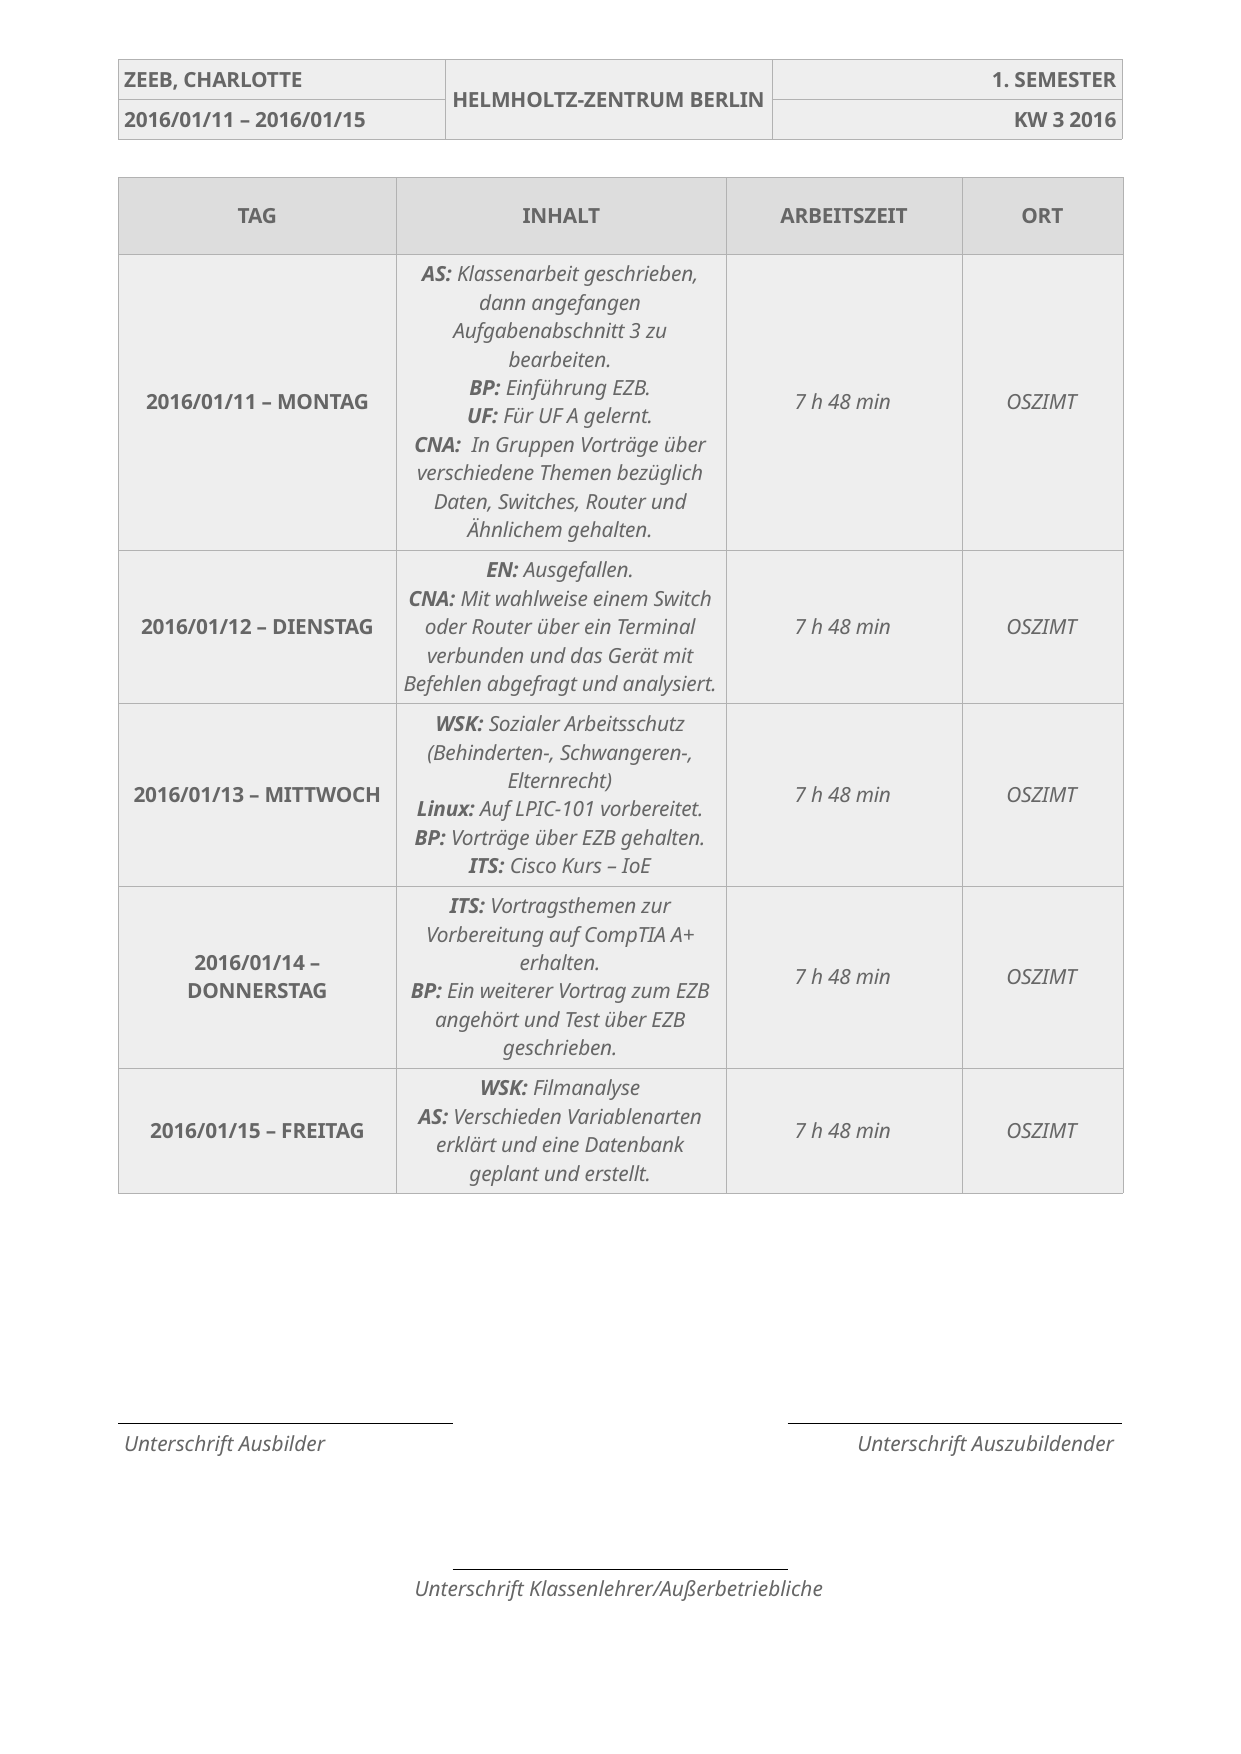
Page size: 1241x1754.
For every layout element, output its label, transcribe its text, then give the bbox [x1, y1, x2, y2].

table_cell AS: Klassenarbeit geschrieben, dann angefangen Aufgabenabschnitt 3 zu bearbeiten. BP: Einführung EZB. UF: Für UF A gelernt. CNA: In Gruppen Vorträge über verschiedene Themen bezüglich Daten, Switches, Router und Ähnlichem gehalten. [397, 255, 726, 549]
table_cell 7 h 48 min [727, 704, 962, 886]
table_cell OSZIMT [963, 551, 1123, 703]
table_header ARBEITSZEIT [727, 178, 962, 254]
table_header Unterschrift Ausbilder [118, 1424, 620, 1463]
table_cell 2016/01/15 – FREITAG [119, 1069, 396, 1193]
table_cell 7 h 48 min [727, 255, 962, 549]
table_cell 7 h 48 min [727, 887, 962, 1068]
table_header [118, 1569, 384, 1611]
table_header Unterschrift Auszubildender [620, 1424, 1122, 1463]
table_header [788, 1381, 1122, 1423]
table_cell OSZIMT [963, 887, 1123, 1068]
table_cell WSK: Filmanalyse AS: Verschieden Variablenarten erklärt und eine Datenbank geplant und erstellt. [397, 1069, 726, 1193]
table_cell 2016/01/14 – DONNERSTAG [119, 887, 396, 1068]
table_cell 2016/01/11 – MONTAG [119, 255, 396, 549]
table_cell WSK: Sozialer Arbeitsschutz (Behinderten-, Schwangeren-, Elternrecht) Linux: Auf LPIC-101 vorbereitet. BP: Vorträge über EZB gehalten. ITS: Cisco Kurs – IoE [397, 704, 726, 886]
table_header TAG [119, 178, 396, 254]
table_header Unterschrift Klassenlehrer/Außerbetriebliche [384, 1569, 856, 1611]
table_header [856, 1569, 1122, 1611]
table_header [118, 1526, 453, 1568]
table_cell ITS: Vortragsthemen zur Vorbereitung auf CompTIA A+ erhalten. BP: Ein weiterer Vortrag zum EZB angehört und Test über EZB geschrieben. [397, 887, 726, 1068]
table_header INHALT [397, 178, 726, 254]
table_header [788, 1526, 1122, 1568]
table_header [453, 1526, 787, 1568]
table_cell 2016/01/13 – MITTWOCH [119, 704, 396, 886]
table_header [118, 1381, 453, 1423]
table_cell 7 h 48 min [727, 551, 962, 703]
table_cell OSZIMT [963, 255, 1123, 549]
table_cell OSZIMT [963, 1069, 1123, 1193]
table_header [453, 1381, 787, 1423]
table_header ORT [963, 178, 1123, 254]
table_cell 2016/01/12 – DIENSTAG [119, 551, 396, 703]
table_cell EN: Ausgefallen. CNA: Mit wahlweise einem Switch oder Router über ein Terminal verbunden und das Gerät mit Befehlen abgefragt und analysiert. [397, 551, 726, 703]
table_cell 7 h 48 min [727, 1069, 962, 1193]
table_cell OSZIMT [963, 704, 1123, 886]
